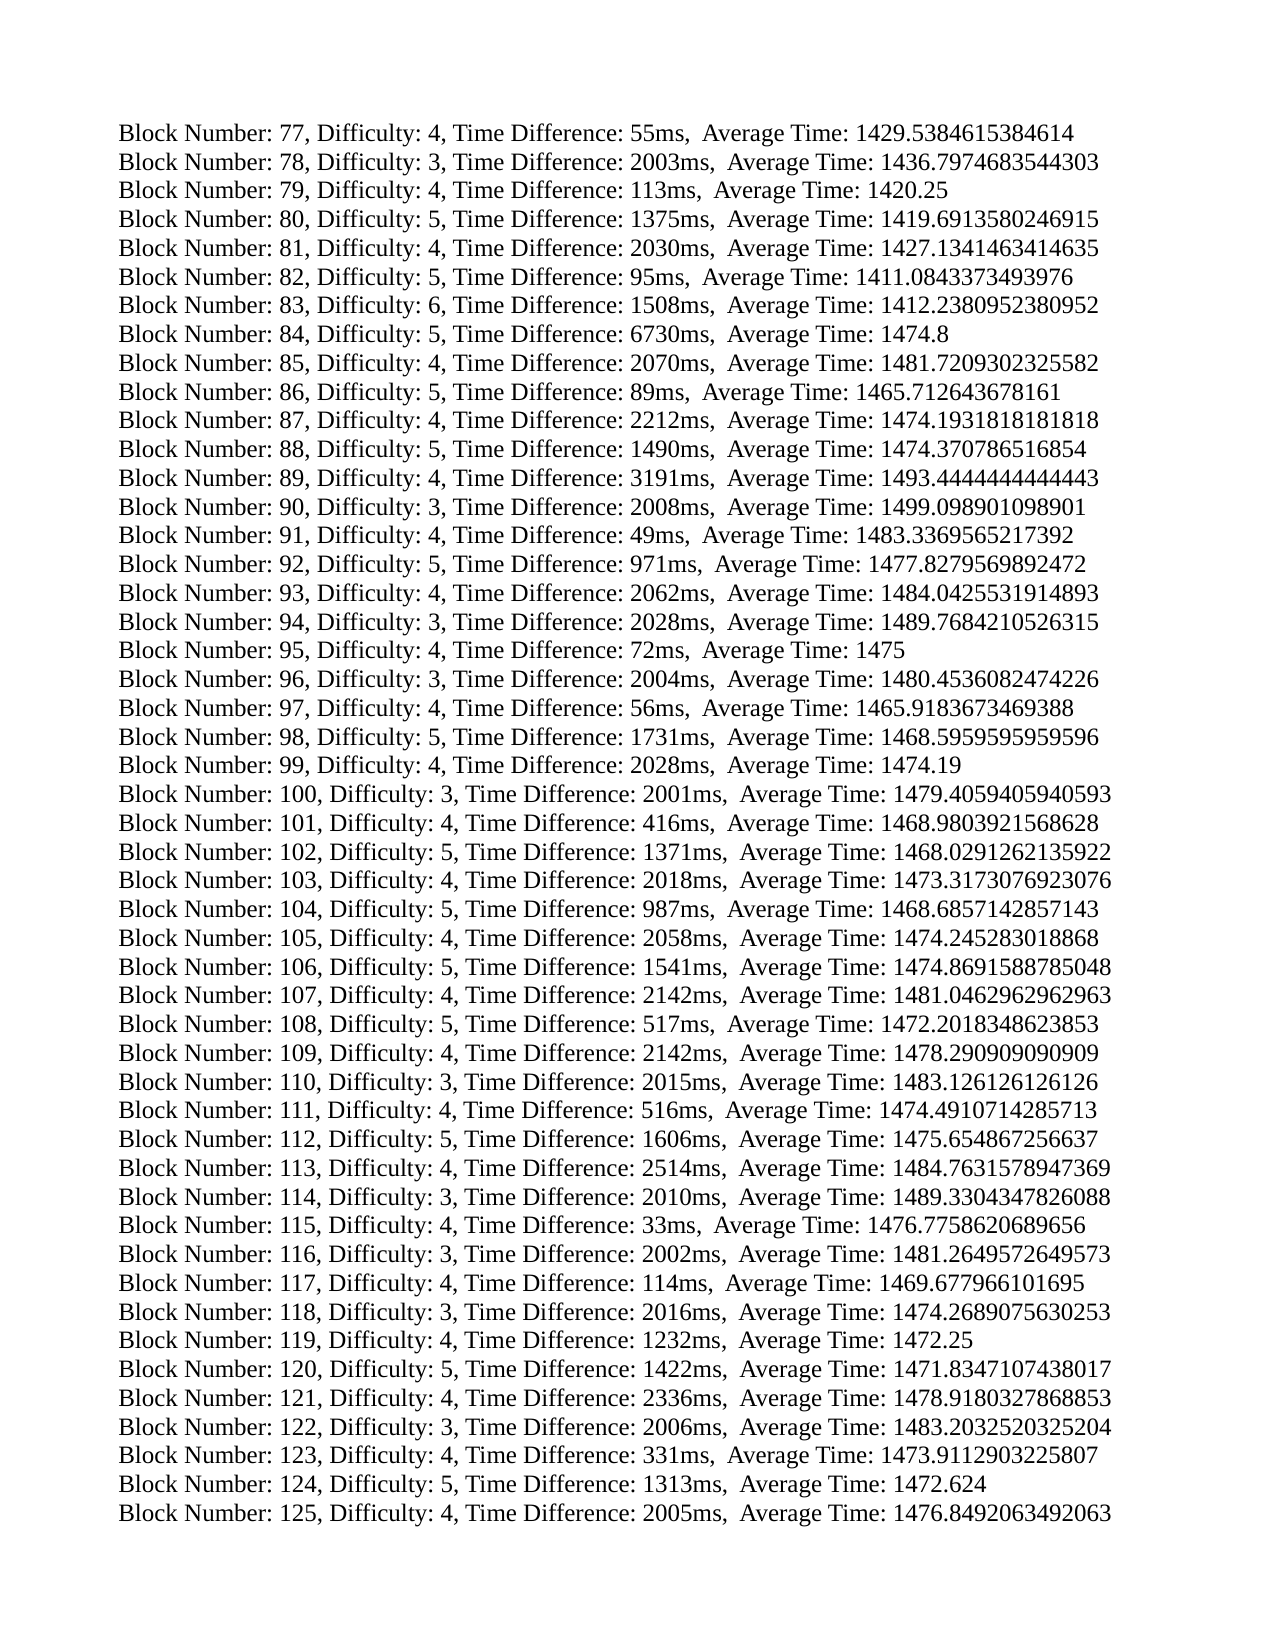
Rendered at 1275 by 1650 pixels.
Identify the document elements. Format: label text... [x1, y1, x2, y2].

text Block Number: 78, Difficulty: 3, Time Difference: 2003ms, Average Time: 1436.7974683544303 [118, 147, 1157, 176]
text Block Number: 93, Difficulty: 4, Time Difference: 2062ms, Average Time: 1484.0425531914893 [118, 578, 1157, 607]
text Block Number: 96, Difficulty: 3, Time Difference: 2004ms, Average Time: 1480.4536082474226 [118, 664, 1157, 693]
text Block Number: 105, Difficulty: 4, Time Difference: 2058ms, Average Time: 1474.245283018868 [118, 923, 1157, 952]
text Block Number: 82, Difficulty: 5, Time Difference: 95ms, Average Time: 1411.0843373493976 [118, 262, 1157, 291]
text Block Number: 97, Difficulty: 4, Time Difference: 56ms, Average Time: 1465.9183673469388 [118, 693, 1157, 722]
text Block Number: 80, Difficulty: 5, Time Difference: 1375ms, Average Time: 1419.6913580246915 [118, 204, 1157, 233]
text Block Number: 118, Difficulty: 3, Time Difference: 2016ms, Average Time: 1474.2689075630253 [118, 1297, 1157, 1326]
text Block Number: 86, Difficulty: 5, Time Difference: 89ms, Average Time: 1465.712643678161 [118, 377, 1157, 406]
text Block Number: 90, Difficulty: 3, Time Difference: 2008ms, Average Time: 1499.098901098901 [118, 492, 1157, 521]
text Block Number: 85, Difficulty: 4, Time Difference: 2070ms, Average Time: 1481.7209302325582 [118, 348, 1157, 377]
text Block Number: 106, Difficulty: 5, Time Difference: 1541ms, Average Time: 1474.8691588785048 [118, 952, 1157, 981]
text Block Number: 103, Difficulty: 4, Time Difference: 2018ms, Average Time: 1473.3173076923076 [118, 866, 1157, 894]
text Block Number: 116, Difficulty: 3, Time Difference: 2002ms, Average Time: 1481.2649572649573 [118, 1239, 1157, 1268]
text Block Number: 115, Difficulty: 4, Time Difference: 33ms, Average Time: 1476.7758620689656 [118, 1211, 1157, 1239]
text Block Number: 109, Difficulty: 4, Time Difference: 2142ms, Average Time: 1478.290909090909 [118, 1038, 1157, 1067]
text Block Number: 117, Difficulty: 4, Time Difference: 114ms, Average Time: 1469.677966101695 [118, 1268, 1157, 1297]
text Block Number: 79, Difficulty: 4, Time Difference: 113ms, Average Time: 1420.25 [118, 176, 1157, 204]
text Block Number: 91, Difficulty: 4, Time Difference: 49ms, Average Time: 1483.3369565217392 [118, 521, 1157, 549]
text Block Number: 123, Difficulty: 4, Time Difference: 331ms, Average Time: 1473.9112903225807 [118, 1441, 1157, 1469]
text Block Number: 99, Difficulty: 4, Time Difference: 2028ms, Average Time: 1474.19 [118, 751, 1157, 779]
text Block Number: 88, Difficulty: 5, Time Difference: 1490ms, Average Time: 1474.370786516854 [118, 434, 1157, 463]
text Block Number: 98, Difficulty: 5, Time Difference: 1731ms, Average Time: 1468.5959595959596 [118, 722, 1157, 751]
text Block Number: 122, Difficulty: 3, Time Difference: 2006ms, Average Time: 1483.2032520325204 [118, 1412, 1157, 1441]
text Block Number: 101, Difficulty: 4, Time Difference: 416ms, Average Time: 1468.9803921568628 [118, 808, 1157, 837]
text Block Number: 108, Difficulty: 5, Time Difference: 517ms, Average Time: 1472.2018348623853 [118, 1009, 1157, 1038]
text Block Number: 94, Difficulty: 3, Time Difference: 2028ms, Average Time: 1489.7684210526315 [118, 607, 1157, 636]
text Block Number: 113, Difficulty: 4, Time Difference: 2514ms, Average Time: 1484.7631578947369 [118, 1153, 1157, 1182]
text Block Number: 104, Difficulty: 5, Time Difference: 987ms, Average Time: 1468.6857142857143 [118, 894, 1157, 923]
text Block Number: 112, Difficulty: 5, Time Difference: 1606ms, Average Time: 1475.654867256637 [118, 1124, 1157, 1153]
text Block Number: 124, Difficulty: 5, Time Difference: 1313ms, Average Time: 1472.624 [118, 1469, 1157, 1498]
text Block Number: 102, Difficulty: 5, Time Difference: 1371ms, Average Time: 1468.0291262135922 [118, 837, 1157, 866]
text Block Number: 84, Difficulty: 5, Time Difference: 6730ms, Average Time: 1474.8 [118, 319, 1157, 348]
text Block Number: 89, Difficulty: 4, Time Difference: 3191ms, Average Time: 1493.4444444444443 [118, 463, 1157, 492]
text Block Number: 92, Difficulty: 5, Time Difference: 971ms, Average Time: 1477.8279569892472 [118, 549, 1157, 578]
text Block Number: 120, Difficulty: 5, Time Difference: 1422ms, Average Time: 1471.8347107438017 [118, 1354, 1157, 1383]
text Block Number: 95, Difficulty: 4, Time Difference: 72ms, Average Time: 1475 [118, 636, 1157, 664]
text Block Number: 83, Difficulty: 6, Time Difference: 1508ms, Average Time: 1412.2380952380952 [118, 291, 1157, 319]
text Block Number: 100, Difficulty: 3, Time Difference: 2001ms, Average Time: 1479.4059405940593 [118, 779, 1157, 808]
text Block Number: 119, Difficulty: 4, Time Difference: 1232ms, Average Time: 1472.25 [118, 1326, 1157, 1354]
text Block Number: 110, Difficulty: 3, Time Difference: 2015ms, Average Time: 1483.126126126126 [118, 1067, 1157, 1096]
text Block Number: 125, Difficulty: 4, Time Difference: 2005ms, Average Time: 1476.8492063492063 [118, 1498, 1157, 1527]
text Block Number: 111, Difficulty: 4, Time Difference: 516ms, Average Time: 1474.4910714285713 [118, 1096, 1157, 1124]
text Block Number: 77, Difficulty: 4, Time Difference: 55ms, Average Time: 1429.5384615384614 [118, 118, 1157, 147]
text Block Number: 121, Difficulty: 4, Time Difference: 2336ms, Average Time: 1478.9180327868853 [118, 1383, 1157, 1412]
text Block Number: 107, Difficulty: 4, Time Difference: 2142ms, Average Time: 1481.0462962962963 [118, 981, 1157, 1009]
text Block Number: 81, Difficulty: 4, Time Difference: 2030ms, Average Time: 1427.1341463414635 [118, 233, 1157, 262]
text Block Number: 114, Difficulty: 3, Time Difference: 2010ms, Average Time: 1489.3304347826088 [118, 1182, 1157, 1211]
text Block Number: 87, Difficulty: 4, Time Difference: 2212ms, Average Time: 1474.1931818181818 [118, 406, 1157, 434]
